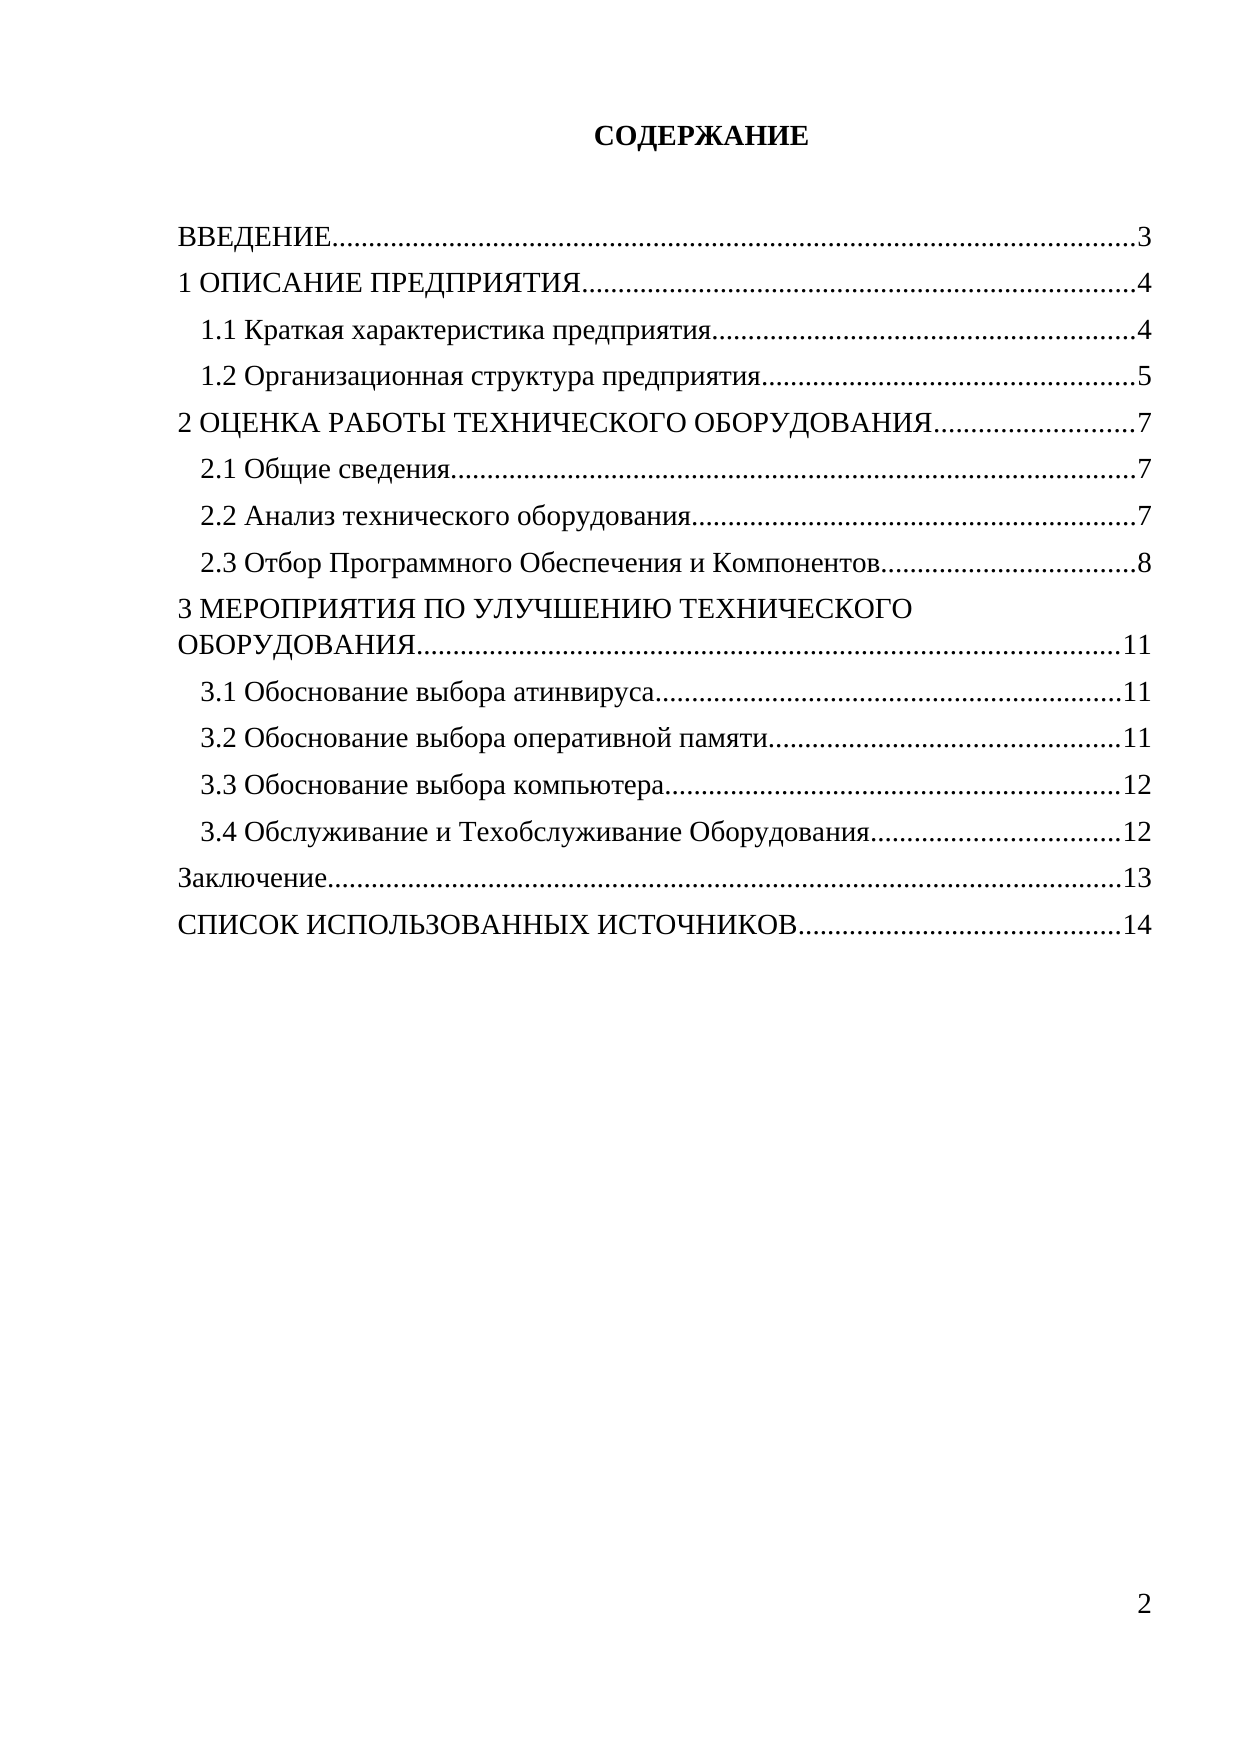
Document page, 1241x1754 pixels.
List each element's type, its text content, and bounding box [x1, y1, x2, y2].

text 1 ОПИСАНИЕ ПРЕДПРИЯТИЯ 4 [177, 265, 1152, 299]
text 3 МЕРОПРИЯТИЯ ПО УЛУЧШЕНИЮ ТЕХНИЧЕСКОГО ОБОРУДОВАНИЯ 11 [177, 591, 1152, 661]
text 3.3 Обоснование выбора компьютера 12 [200, 767, 1152, 801]
text 2.1 Общие сведения 7 [200, 452, 1152, 485]
text 1.1 Краткая характеристика предприятия 4 [200, 312, 1152, 345]
text 3.1 Обоснование выбора атинвируса 11 [200, 674, 1152, 707]
text 3.2 Обоснование выбора оперативной памяти 11 [200, 721, 1152, 754]
text ВВЕДЕНИЕ 3 [177, 219, 1152, 252]
text 2.2 Анализ технического оборудования 7 [200, 498, 1152, 532]
text СОДЕРЖАНИЕ [177, 118, 1152, 152]
text Заключение 13 [177, 860, 1152, 894]
text 2 Оценка работы технического оборудования 7 [177, 405, 1152, 438]
text СПИСОК ИСПОЛЬЗОВАННЫХ ИСТОЧНИКОВ 14 [177, 907, 1152, 940]
text 3.4 Обслуживание и Техобслуживание Оборудования 12 [200, 814, 1152, 847]
text 1.2 Организационная структура предприятия 5 [200, 358, 1152, 392]
text 2.3 Отбор Программного Обеспечения и Компонентов 8 [200, 545, 1152, 578]
